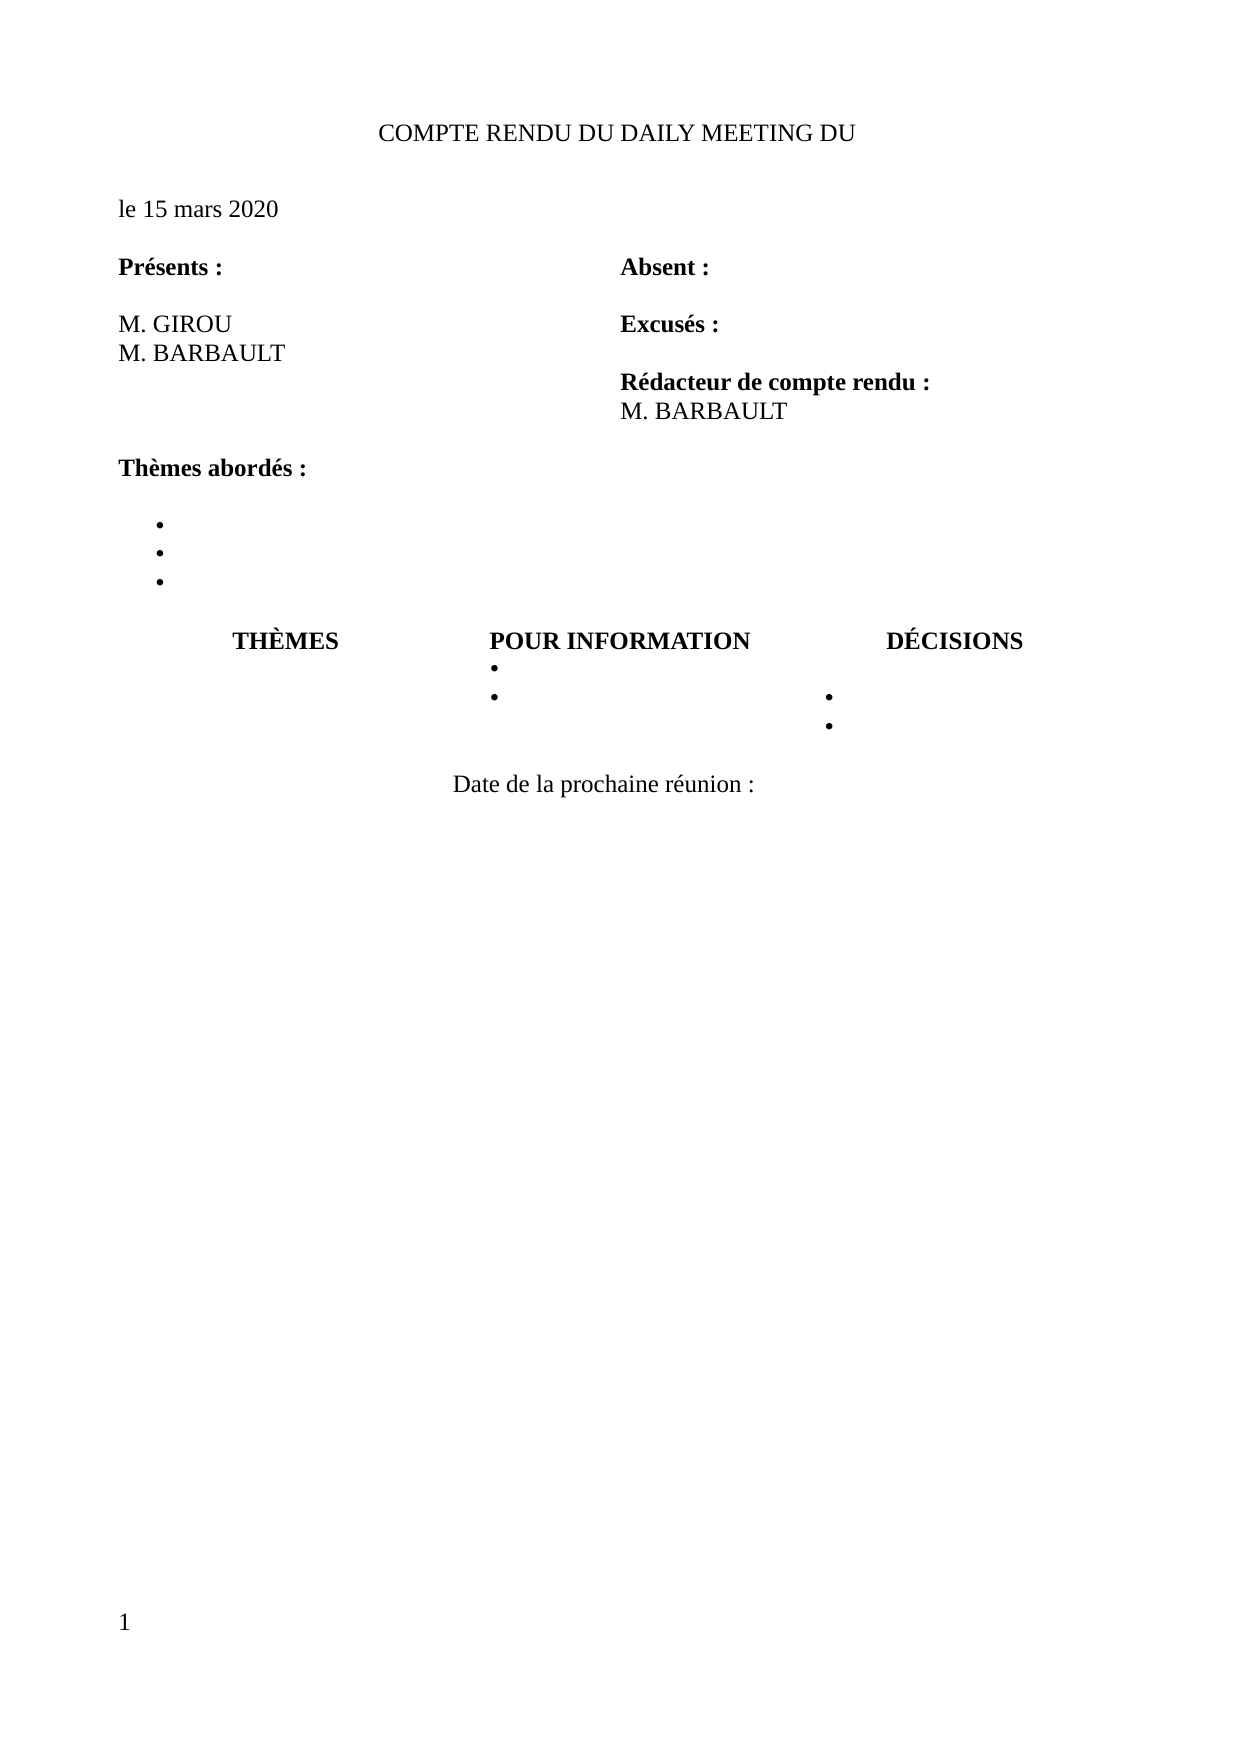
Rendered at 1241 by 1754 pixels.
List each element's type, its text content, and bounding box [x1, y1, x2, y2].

table_cell [788, 712, 1122, 741]
table_cell [118, 770, 453, 798]
text Absent : [620, 252, 1122, 281]
table_header THÈMES [118, 626, 453, 654]
text Rédacteur de compte rendu : [620, 367, 1122, 396]
table_header POUR INFORMATION [453, 626, 787, 654]
table_cell [453, 683, 787, 712]
table_cell [788, 770, 1122, 798]
text Excusés : [620, 309, 1122, 338]
table_cell Date de la prochaine réunion : [453, 770, 787, 798]
table_cell [788, 683, 1122, 712]
text M. GIROU [118, 309, 620, 338]
table_header DÉCISIONS [788, 626, 1122, 654]
table_cell [118, 712, 453, 741]
table_cell [788, 655, 1122, 683]
text M. BARBAULT [620, 396, 1122, 424]
text M. BARBAULT [118, 338, 620, 367]
table_cell [118, 683, 453, 712]
text COMPTE RENDU DU DAILY MEETING DU [118, 118, 1122, 147]
table_cell [788, 741, 1122, 769]
table_cell [118, 655, 453, 683]
text Présents : [118, 252, 620, 281]
text Thèmes abordés : [118, 453, 1122, 482]
table_cell [453, 655, 787, 683]
table_cell [118, 741, 453, 769]
table_cell [453, 712, 787, 741]
table_cell [453, 741, 787, 769]
text le 15 mars 2020 [118, 194, 1122, 223]
